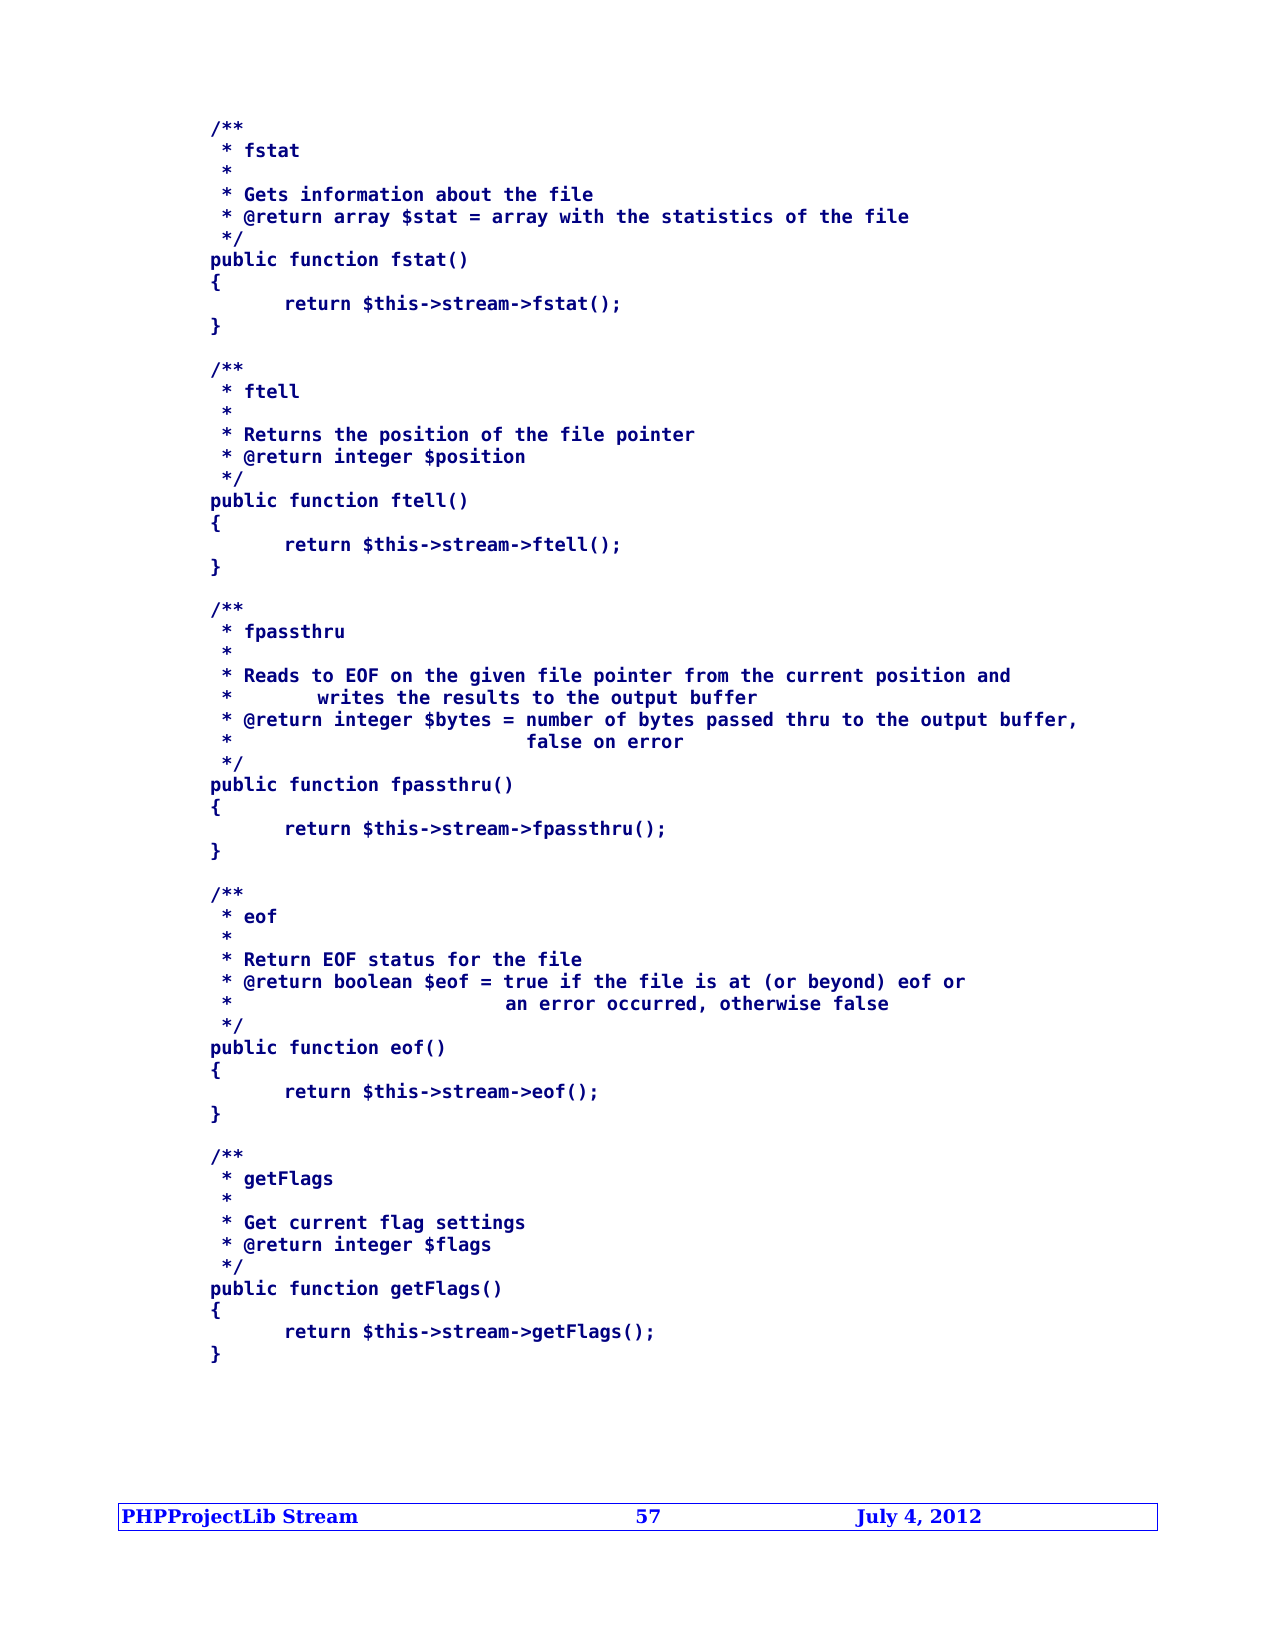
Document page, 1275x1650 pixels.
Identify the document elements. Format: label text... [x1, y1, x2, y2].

list } [136, 556, 1157, 577]
list */ [136, 752, 1157, 774]
list return $this->stream->ftell(); [136, 534, 1157, 556]
list * Reads to EOF on the given file pointer from the current position and [136, 665, 1157, 687]
list */ [136, 227, 1157, 249]
list /** [136, 118, 1157, 140]
list * Gets information about the file [136, 184, 1157, 206]
list /** [136, 599, 1157, 621]
list public function eof() [136, 1037, 1157, 1059]
list /** [136, 359, 1157, 381]
list * getFlags [136, 1168, 1157, 1190]
list * @return integer $flags [136, 1234, 1157, 1256]
list * @return integer $bytes = number of bytes passed thru to the output buffer, [136, 709, 1157, 731]
list { [136, 271, 1157, 293]
list * an error occurred, otherwise false [136, 993, 1157, 1015]
list public function getFlags() [136, 1277, 1157, 1299]
list } [136, 1102, 1157, 1124]
list * writes the results to the output buffer [136, 687, 1157, 709]
list return $this->stream->getFlags(); [136, 1321, 1157, 1343]
list return $this->stream->fstat(); [136, 293, 1157, 315]
list } [136, 315, 1157, 337]
list public function ftell() [136, 490, 1157, 512]
list */ [136, 1015, 1157, 1037]
list return $this->stream->fpassthru(); [136, 818, 1157, 840]
list { [136, 1059, 1157, 1081]
list * [136, 927, 1157, 949]
list * fpassthru [136, 621, 1157, 643]
list * Returns the position of the file pointer [136, 424, 1157, 446]
list * fstat [136, 140, 1157, 162]
list * @return integer $position [136, 446, 1157, 468]
list /** [136, 1146, 1157, 1168]
list * eof [136, 906, 1157, 927]
list { [136, 512, 1157, 534]
list * [136, 402, 1157, 424]
list */ [136, 1256, 1157, 1277]
list * @return boolean $eof = true if the file is at (or beyond) eof or [136, 971, 1157, 993]
list * false on error [136, 731, 1157, 752]
list /** [136, 884, 1157, 906]
list public function fpassthru() [136, 774, 1157, 796]
list * [136, 1190, 1157, 1212]
list * Return EOF status for the file [136, 949, 1157, 971]
list return $this->stream->eof(); [136, 1081, 1157, 1102]
list * @return array $stat = array with the statistics of the file [136, 206, 1157, 227]
list * Get current flag settings [136, 1212, 1157, 1234]
list { [136, 796, 1157, 818]
list { [136, 1299, 1157, 1321]
list } [136, 840, 1157, 862]
list * [136, 162, 1157, 184]
list * ftell [136, 381, 1157, 402]
list */ [136, 468, 1157, 490]
list * [136, 643, 1157, 665]
list } [136, 1343, 1157, 1365]
list public function fstat() [136, 249, 1157, 271]
